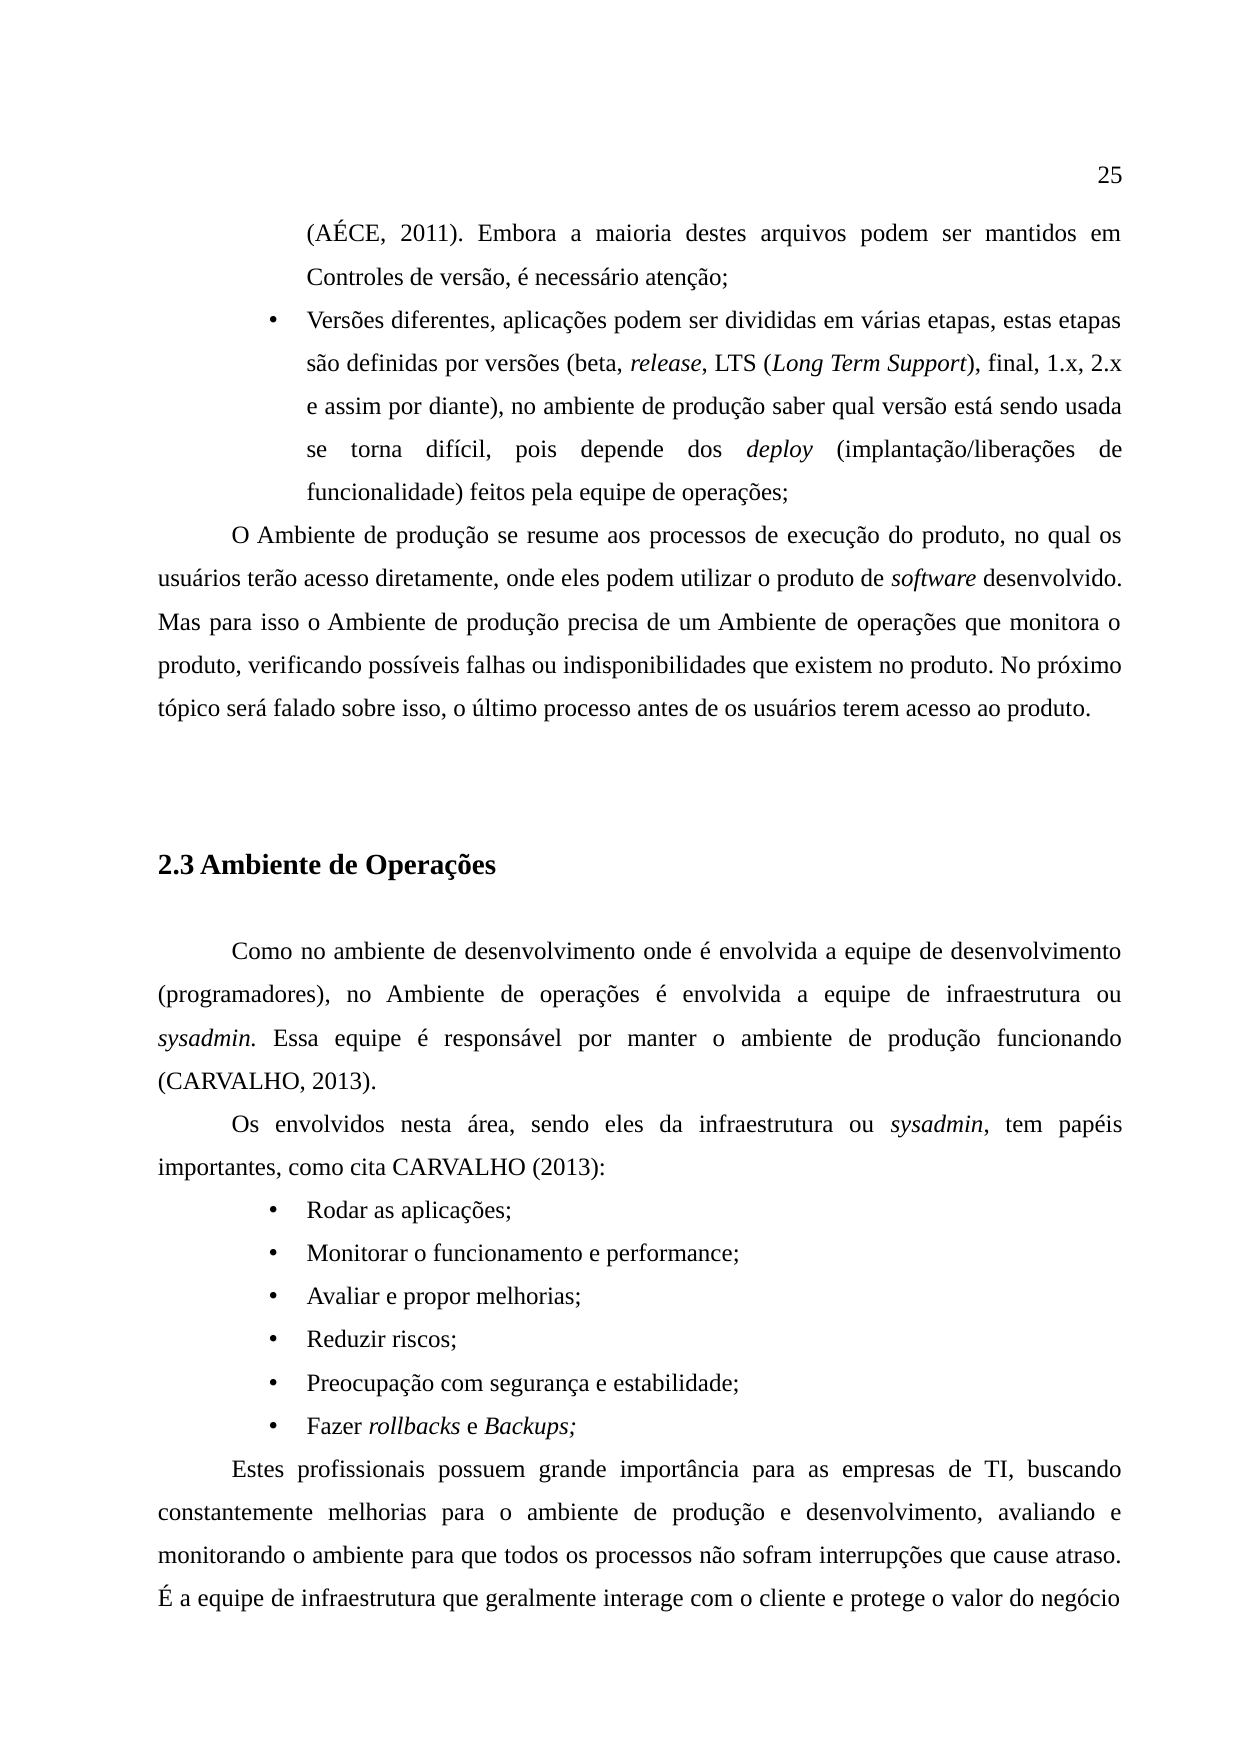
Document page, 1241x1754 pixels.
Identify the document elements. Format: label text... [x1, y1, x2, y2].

text O Ambiente de produção se resume aos processos de execução do produto, no qual os usuários terão acesso diretamente, onde eles podem utilizar o produto de software desenvolvido. Mas para isso o Ambiente de produção precisa de um Ambiente de operações que monitora o produto, verificando possíveis falhas ou indisponibilidades que existem no produto. No próximo tópico será falado sobre isso, o último processo antes de os usuários terem acesso ao produto. [158, 520, 1122, 722]
text Os envolvidos nesta área, sendo eles da infraestrutura ou sysadmin, tem papéis importantes, como cita CARVALHO (2013): [158, 1109, 1122, 1181]
list Monitorar o funcionamento e performance; [269, 1238, 1122, 1267]
list Preocupação com segurança e estabilidade; [269, 1368, 1122, 1396]
text Como no ambiente de desenvolvimento onde é envolvida a equipe de desenvolvimento (programadores), no Ambiente de operações é envolvida a equipe de infraestrutura ou sysadmin. Essa equipe é responsável por manter o ambiente de produção funcionando (CARVALHO, 2013). [158, 936, 1122, 1094]
list Fazer rollbacks e Backups; [269, 1411, 1122, 1439]
list Reduzir riscos; [269, 1324, 1122, 1353]
list Versões diferentes, aplicações podem ser divididas em várias etapas, estas etapas são definidas por versões (beta, release, LTS (Long Term Support), final, 1.x, 2.x e assim por diante), no ambiente de produção saber qual versão está sendo usada se torna difícil, pois depende dos deploy (implantação/liberações de funcionalidade) feitos pela equipe de operações; [269, 305, 1122, 506]
list Rodar as aplicações; [269, 1195, 1122, 1224]
list Avaliar e propor melhorias; [269, 1281, 1122, 1310]
text Estes profissionais possuem grande importância para as empresas de TI, buscando constantemente melhorias para o ambiente de produção e desenvolvimento, avaliando e monitorando o ambiente para que todos os processos não sofram interrupções que cause atraso. É a equipe de infraestrutura que geralmente interage com o cliente e protege o valor do negócio [158, 1454, 1122, 1612]
subtitle 2.3 Ambiente de Operações [158, 847, 1122, 881]
list (AÉCE, 2011). Embora a maioria destes arquivos podem ser mantidos em Controles de versão, é necessário atenção; [269, 218, 1122, 290]
